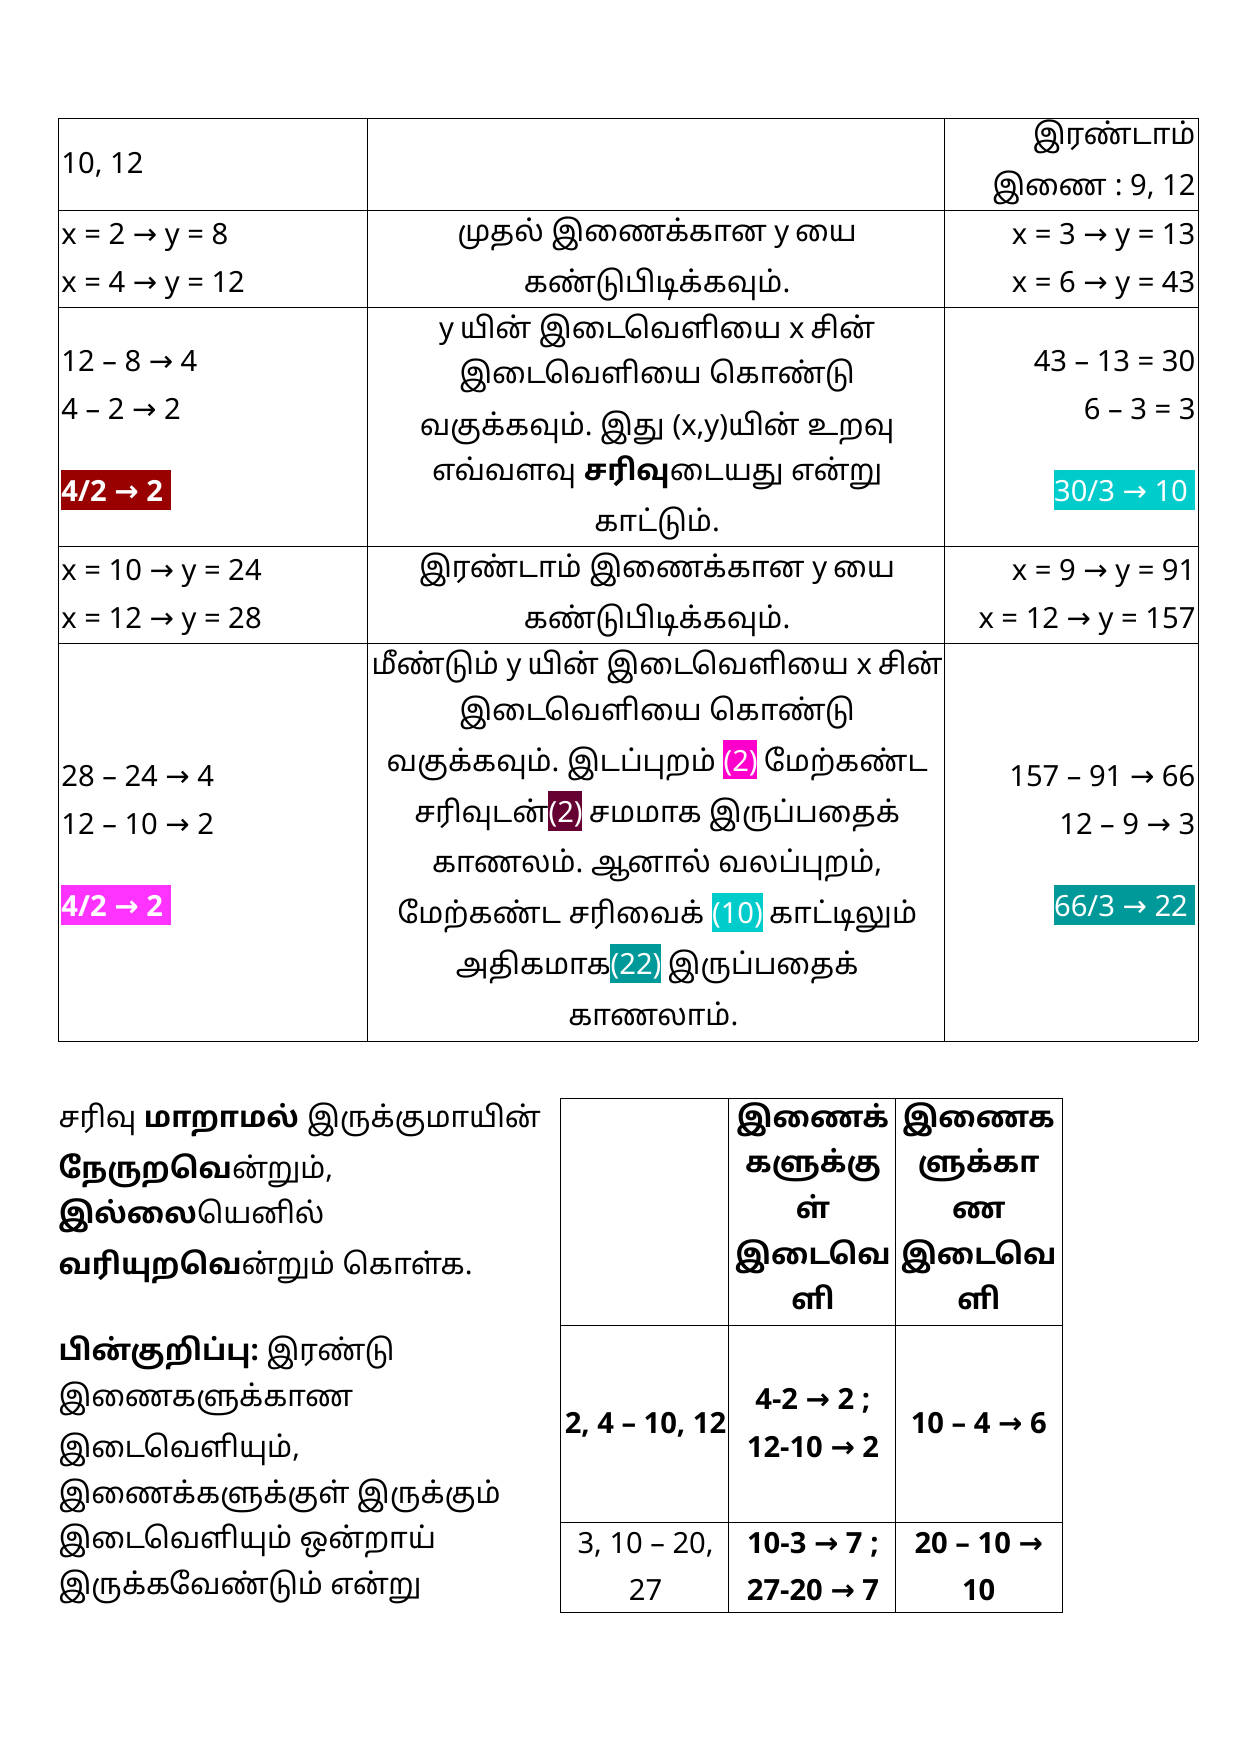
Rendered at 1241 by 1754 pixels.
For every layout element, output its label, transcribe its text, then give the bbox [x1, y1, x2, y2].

table_cell [368, 119, 944, 210]
table_cell 28 – 24 → 4 12 – 10 → 2 4/2 → 2 [59, 644, 367, 1041]
table_cell x = 9 → y = 91 x = 12 → y = 157 [945, 547, 1198, 643]
table_cell முதல் இணைக்கான yயை கண்டுபிடிக்கவும். [368, 211, 944, 307]
table_cell இரண்டாம் இணை : 9, 12 [945, 119, 1198, 210]
table_header இணைகளுக்காண இடைவெளி [896, 1099, 1062, 1324]
table_cell 4-2 → 2 ; 12-10 → 2 [729, 1326, 895, 1522]
table_header சரிவு மாறாமல் இருக்குமாயின் நேருறவென்றும், இல்லையெனில் வரியுறவென்றும் கொள்க. பின்குறிப்பு: இரண்டு இணைகளுக்காண இடைவெளியும், இணைக்களுக்குள் இருக்கும் இடைவெளியும் ஒன்றாய் இருக்கவேண்டும் என்று தேவையில்லை. அதாவது xக்குகாண நான்கு எண்கள் இப்படியும் இருக்கலாம். [58, 1098, 560, 1612]
table_cell 43 – 13 = 30 6 – 3 = 3 30/3 → 10 [945, 308, 1198, 546]
table_cell 20 – 10 → 10 [896, 1523, 1062, 1612]
table_cell இரண்டாம் இணைக்கான yயை கண்டுபிடிக்கவும். [368, 547, 944, 643]
table_cell 2, 4 – 10, 12 [561, 1326, 728, 1522]
table_cell x = 2 → y = 8 x = 4 → y = 12 [59, 211, 367, 307]
table_cell 10, 12 [59, 119, 367, 210]
table_cell மீண்டும் yயின் இடைவெளியை xசின் இடைவெளியை கொண்டு வகுக்கவும். இடப்புறம் (2) மேற்கண்ட சரிவுடன்(2) சமமாக இருப்பதைக் காணலம். ஆனால் வலப்புறம், மேற்கண்ட சரிவைக் (10) காட்டிலும் அதிகமாக(22) இருப்பதைக் காணலாம். [368, 644, 944, 1041]
table_cell yயின் இடைவெளியை xசின் இடைவெளியை கொண்டு வகுக்கவும். இது (x,y)யின் உறவு எவ்வளவு சரிவுடையது என்று காட்டும். [368, 308, 944, 546]
table_cell 157 – 91 → 66 12 – 9 → 3 66/3 → 22 [945, 644, 1198, 1041]
table_cell 10-3 → 7 ; 27-20 → 7 [729, 1523, 895, 1612]
table_cell 12 – 8 → 4 4 – 2 → 2 4/2 → 2 [59, 308, 367, 546]
table_header இணைக்களுக்குள் இடைவெளி [729, 1099, 895, 1324]
table_cell 3, 10 – 20, 27 [561, 1523, 728, 1612]
table_cell x = 3 → y = 13 x = 6 → y = 43 [945, 211, 1198, 307]
table_cell 10 – 4 → 6 [896, 1326, 1062, 1522]
table_cell x = 10 → y = 24 x = 12 → y = 28 [59, 547, 367, 643]
table_header [561, 1099, 728, 1324]
